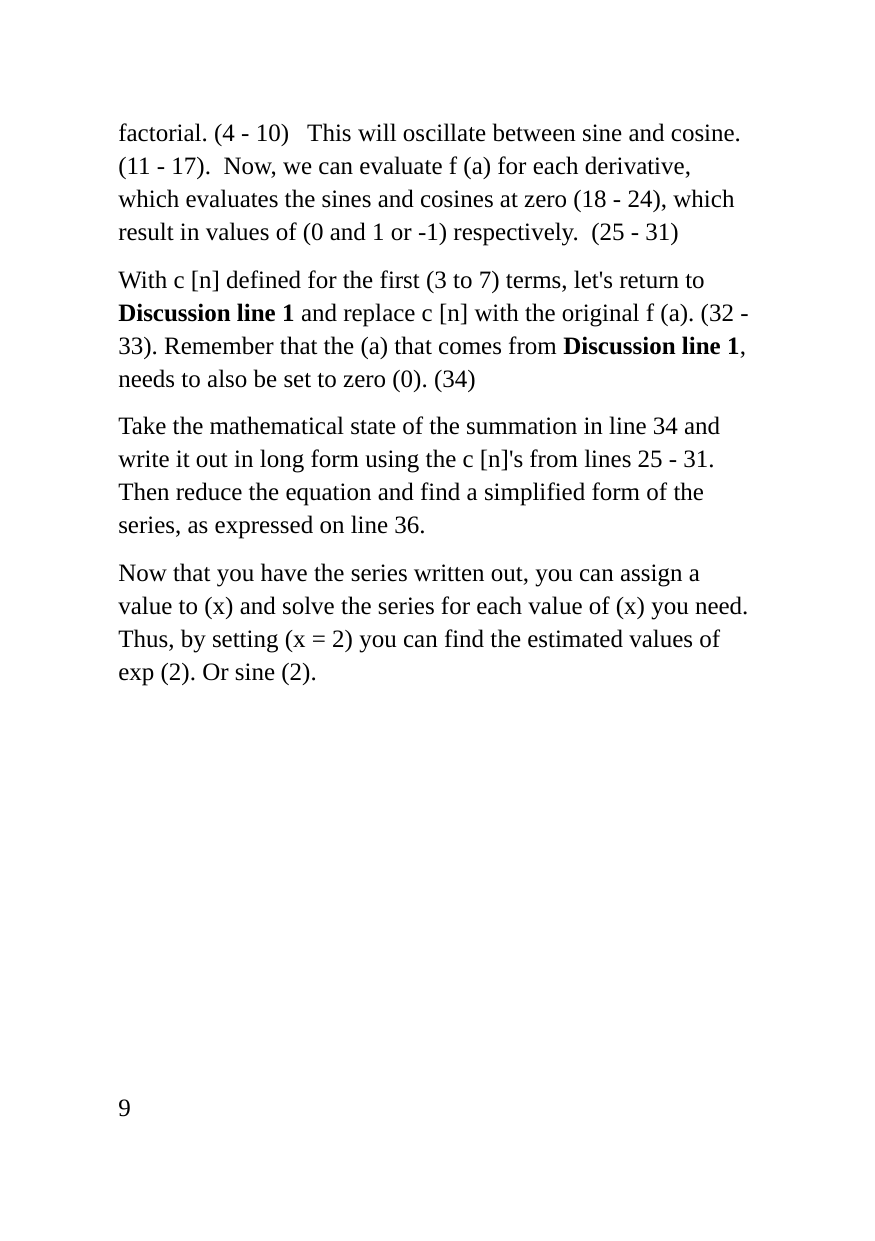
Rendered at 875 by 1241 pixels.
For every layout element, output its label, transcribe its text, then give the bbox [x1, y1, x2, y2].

text With c [n] defined for the first (3 to 7) terms, let's return to Discussion line 1 and replace c [n] with the original f (a). (32 - 33). Remember that the (a) that comes from Discussion line 1, needs to also be set to zero (0). (34) [118, 265, 756, 393]
text factorial. (4 - 10) This will oscillate between sine and cosine. (11 - 17). Now, we can evaluate f (a) for each derivative, which evaluates the sines and cosines at zero (18 - 24), which result in values of (0 and 1 or -1) respectively. (25 - 31) [118, 118, 756, 246]
text Take the mathematical state of the summation in line 34 and write it out in long form using the c [n]'s from lines 25 - 31. Then reduce the equation and find a simplified form of the series, as expressed on line 36. [118, 411, 756, 539]
text Now that you have the series written out, you can assign a value to (x) and solve the series for each value of (x) you need. Thus, by setting (x = 2) you can find the estimated values of exp (2). Or sine (2). [118, 558, 756, 686]
